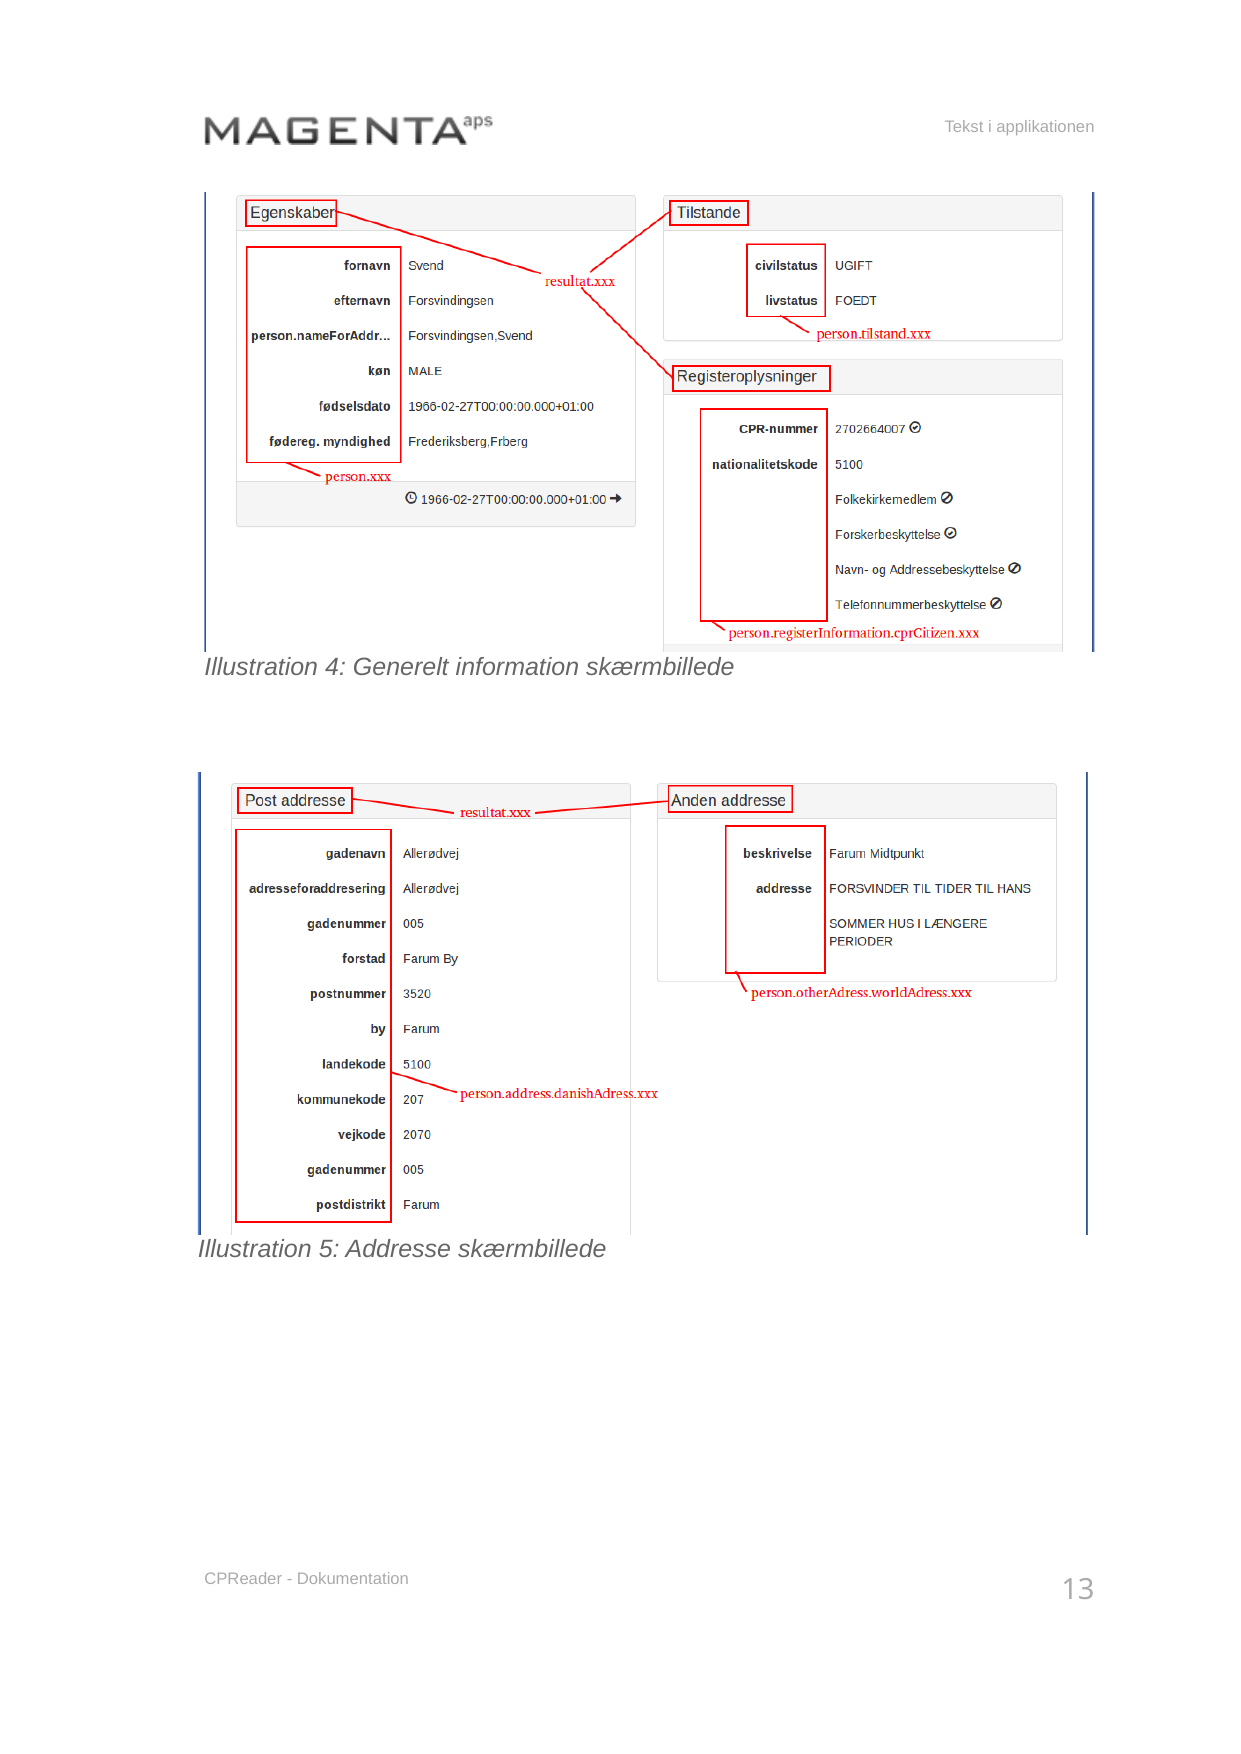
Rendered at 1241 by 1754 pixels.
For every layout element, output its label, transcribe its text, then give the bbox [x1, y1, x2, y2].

text Illustration 5: Addresse skærmbillede [198, 772, 1101, 1263]
picture [204, 192, 1095, 652]
text Illustration 4: Generelt information skærmbillede [204, 652, 1094, 681]
picture [204, 116, 494, 145]
picture [197, 772, 1088, 1235]
